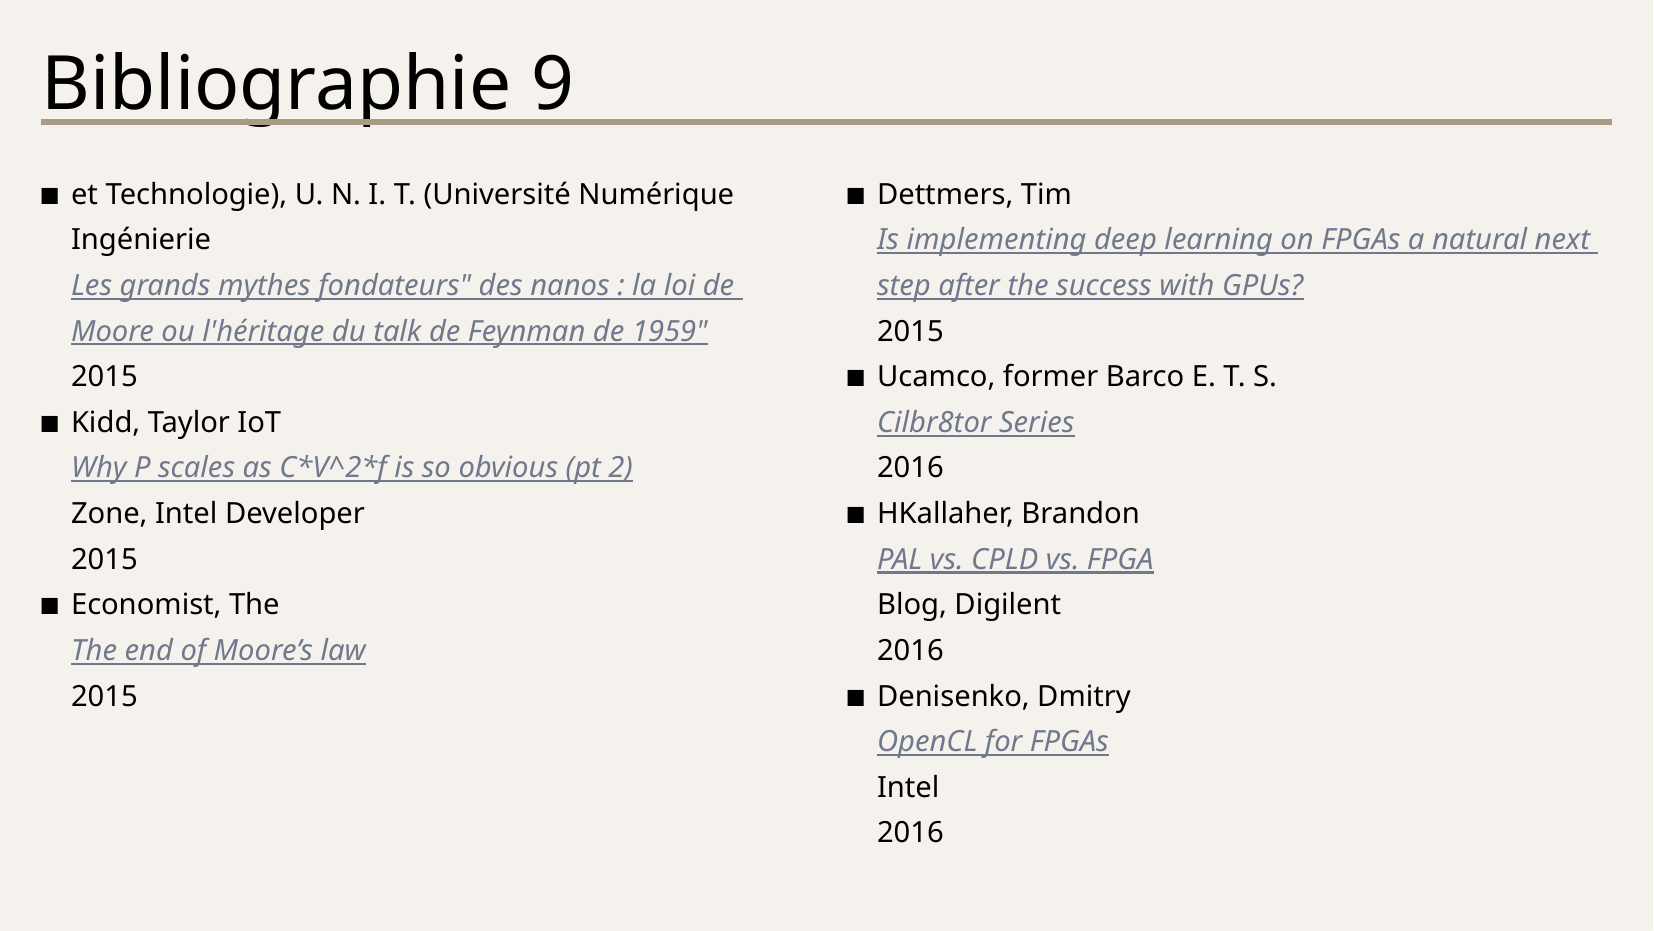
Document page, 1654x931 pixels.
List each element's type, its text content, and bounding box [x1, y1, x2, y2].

list Denisenko, Dmitry OpenCL for FPGAs Intel 2016 [847, 675, 1612, 851]
list HKallaher, Brandon PAL vs. CPLD vs. FPGA Blog, Digilent 2016 [847, 492, 1612, 669]
list Economist, The The end of Moore’s law 2015 [41, 584, 806, 714]
list Kidd, Taylor IoT Why P scales as C*V^2*f is so obvious (pt 2) Zone, Intel Developer 2015 [41, 401, 806, 578]
list Dettmers, Tim Is implementing deep learning on FPGAs a natural next step after the success with GPUs? 2015 [847, 173, 1612, 349]
list et Technologie), U. N. I. T. (Université Numérique Ingénierie Les grands mythes fondateurs" des nanos : la loi de Moore ou l'héritage du talk de Feynman de 1959" 2015 [41, 173, 806, 395]
list Ucamco, former Barco E. T. S. Cilbr8tor Series 2016 [847, 356, 1612, 486]
